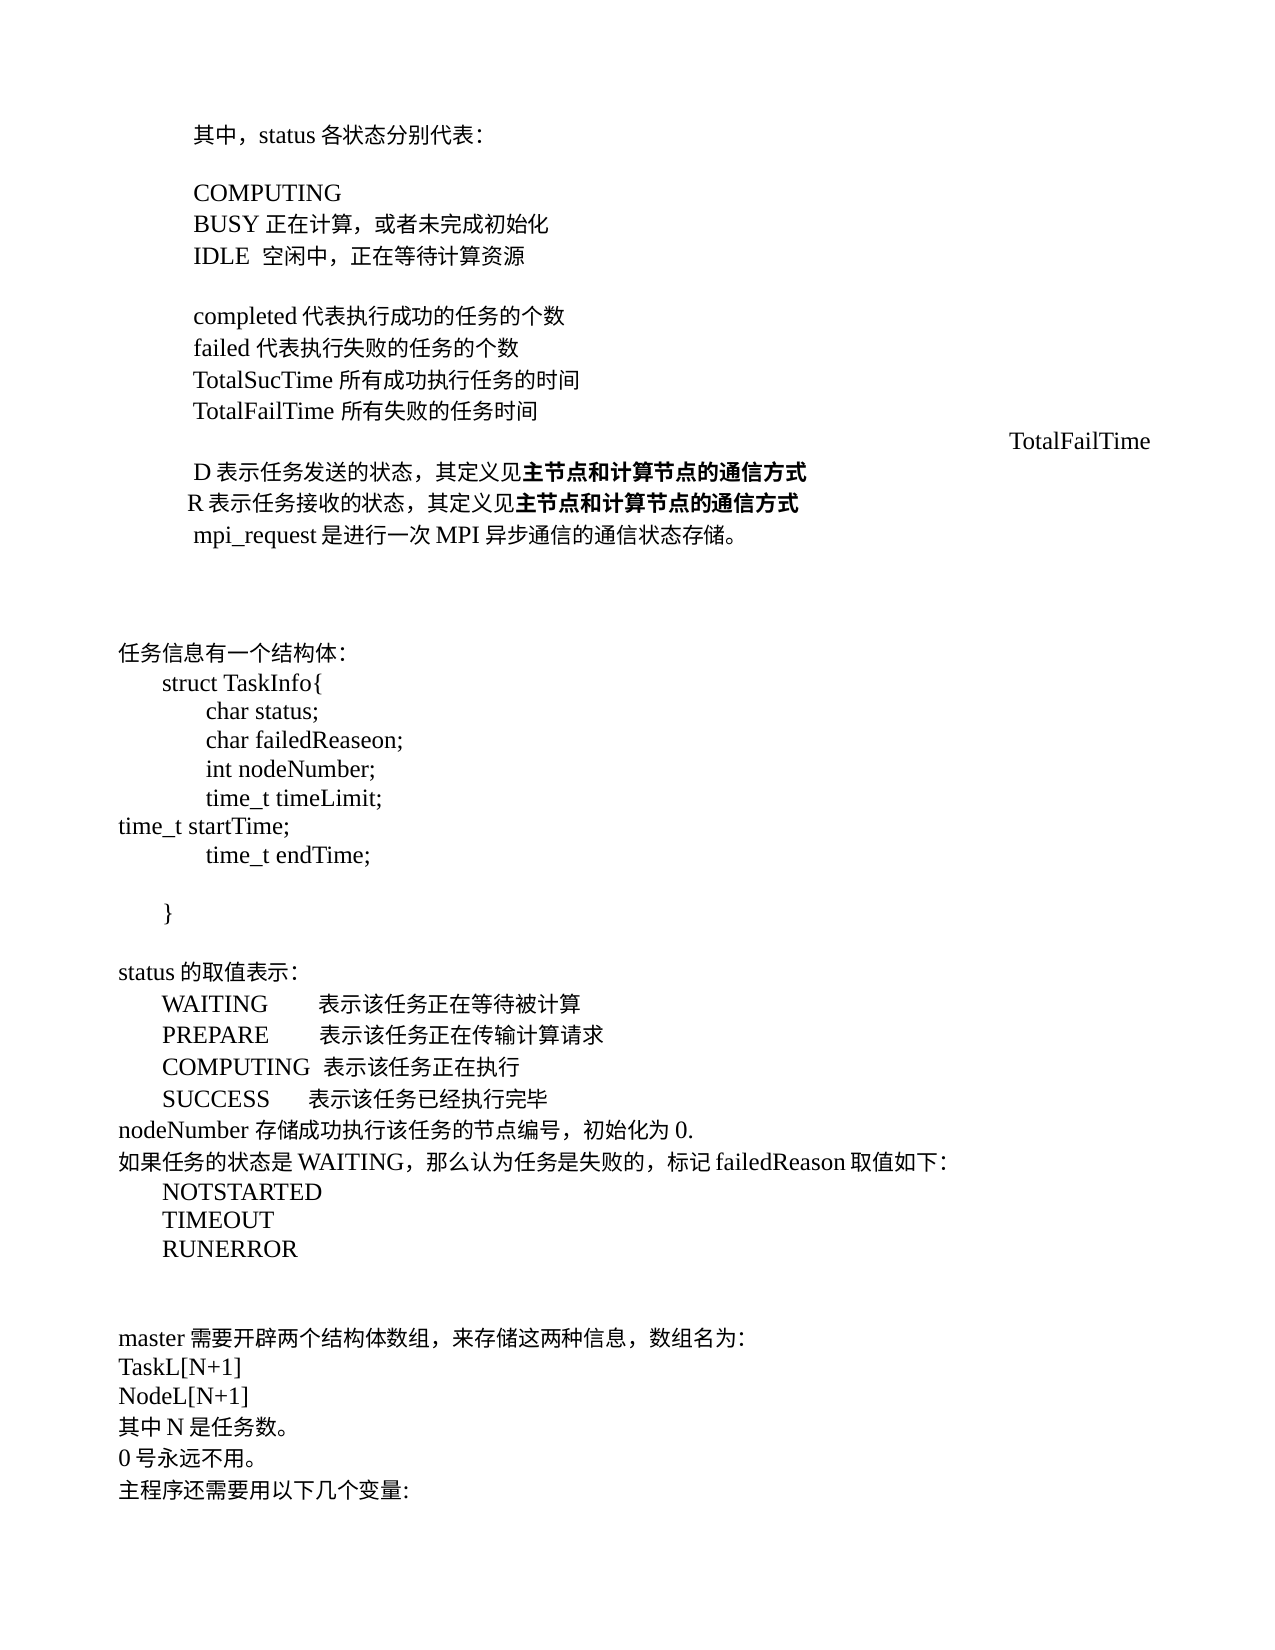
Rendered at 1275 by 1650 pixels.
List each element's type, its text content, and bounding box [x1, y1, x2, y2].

list COMPUTING [156, 178, 1157, 207]
text 任务信息有一个结构体： [118, 636, 1157, 668]
text TotalFailTime [118, 426, 1157, 455]
text time_t startTime; [118, 811, 1157, 840]
list BUSY 正在计算，或者未完成初始化 [156, 207, 1157, 239]
text 主程序还需要用以下几个变量: [118, 1473, 1157, 1505]
text SUCCESS 表示该任务已经执行完毕 [118, 1082, 1157, 1113]
list 其中，status各状态分别代表： [156, 118, 1157, 150]
text } [118, 898, 1157, 926]
text 如果任务的状态是WAITING，那么认为任务是失败的，标记failedReason取值如下： [118, 1145, 1157, 1177]
text PREPARE 表示该任务正在传输计算请求 [118, 1018, 1157, 1050]
text time_t endTime; [118, 840, 1157, 869]
text COMPUTING 表示该任务正在执行 [118, 1050, 1157, 1082]
list IDLE 空闲中，正在等待计算资源 [156, 239, 1157, 271]
text D表示任务发送的状态，其定义见主节点和计算节点的通信方式 [118, 455, 1157, 486]
text time_t timeLimit; [118, 783, 1157, 811]
text TaskL[N+1] [118, 1352, 1157, 1381]
text WAITING 表示该任务正在等待被计算 [118, 987, 1157, 1018]
text char status; [118, 696, 1157, 725]
text mpi_request是进行一次MPI异步通信的通信状态存储。 [118, 518, 1157, 550]
text int nodeNumber; [118, 754, 1157, 783]
text NodeL[N+1] [118, 1381, 1157, 1410]
text 0号永远不用。 [118, 1441, 1157, 1473]
text RUNERROR [118, 1234, 1157, 1263]
text char failedReaseon; [118, 725, 1157, 754]
text master需要开辟两个结构体数组，来存储这两种信息，数组名为： [118, 1321, 1157, 1352]
text TIMEOUT [118, 1206, 1157, 1234]
text TotalSucTime 所有成功执行任务的时间 [118, 363, 1157, 394]
text NOTSTARTED [118, 1177, 1157, 1206]
text nodeNumber 存储成功执行该任务的节点编号，初始化为0. [118, 1113, 1157, 1145]
text R表示任务接收的状态，其定义见主节点和计算节点的通信方式 [118, 486, 1157, 518]
text 其中N是任务数。 [118, 1410, 1157, 1441]
text completed代表执行成功的任务的个数 [118, 299, 1157, 331]
text status的取值表示： [118, 955, 1157, 987]
text failed 代表执行失败的任务的个数 [118, 331, 1157, 363]
text TotalFailTime 所有失败的任务时间 [118, 394, 1157, 426]
text struct TaskInfo{ [118, 668, 1157, 696]
